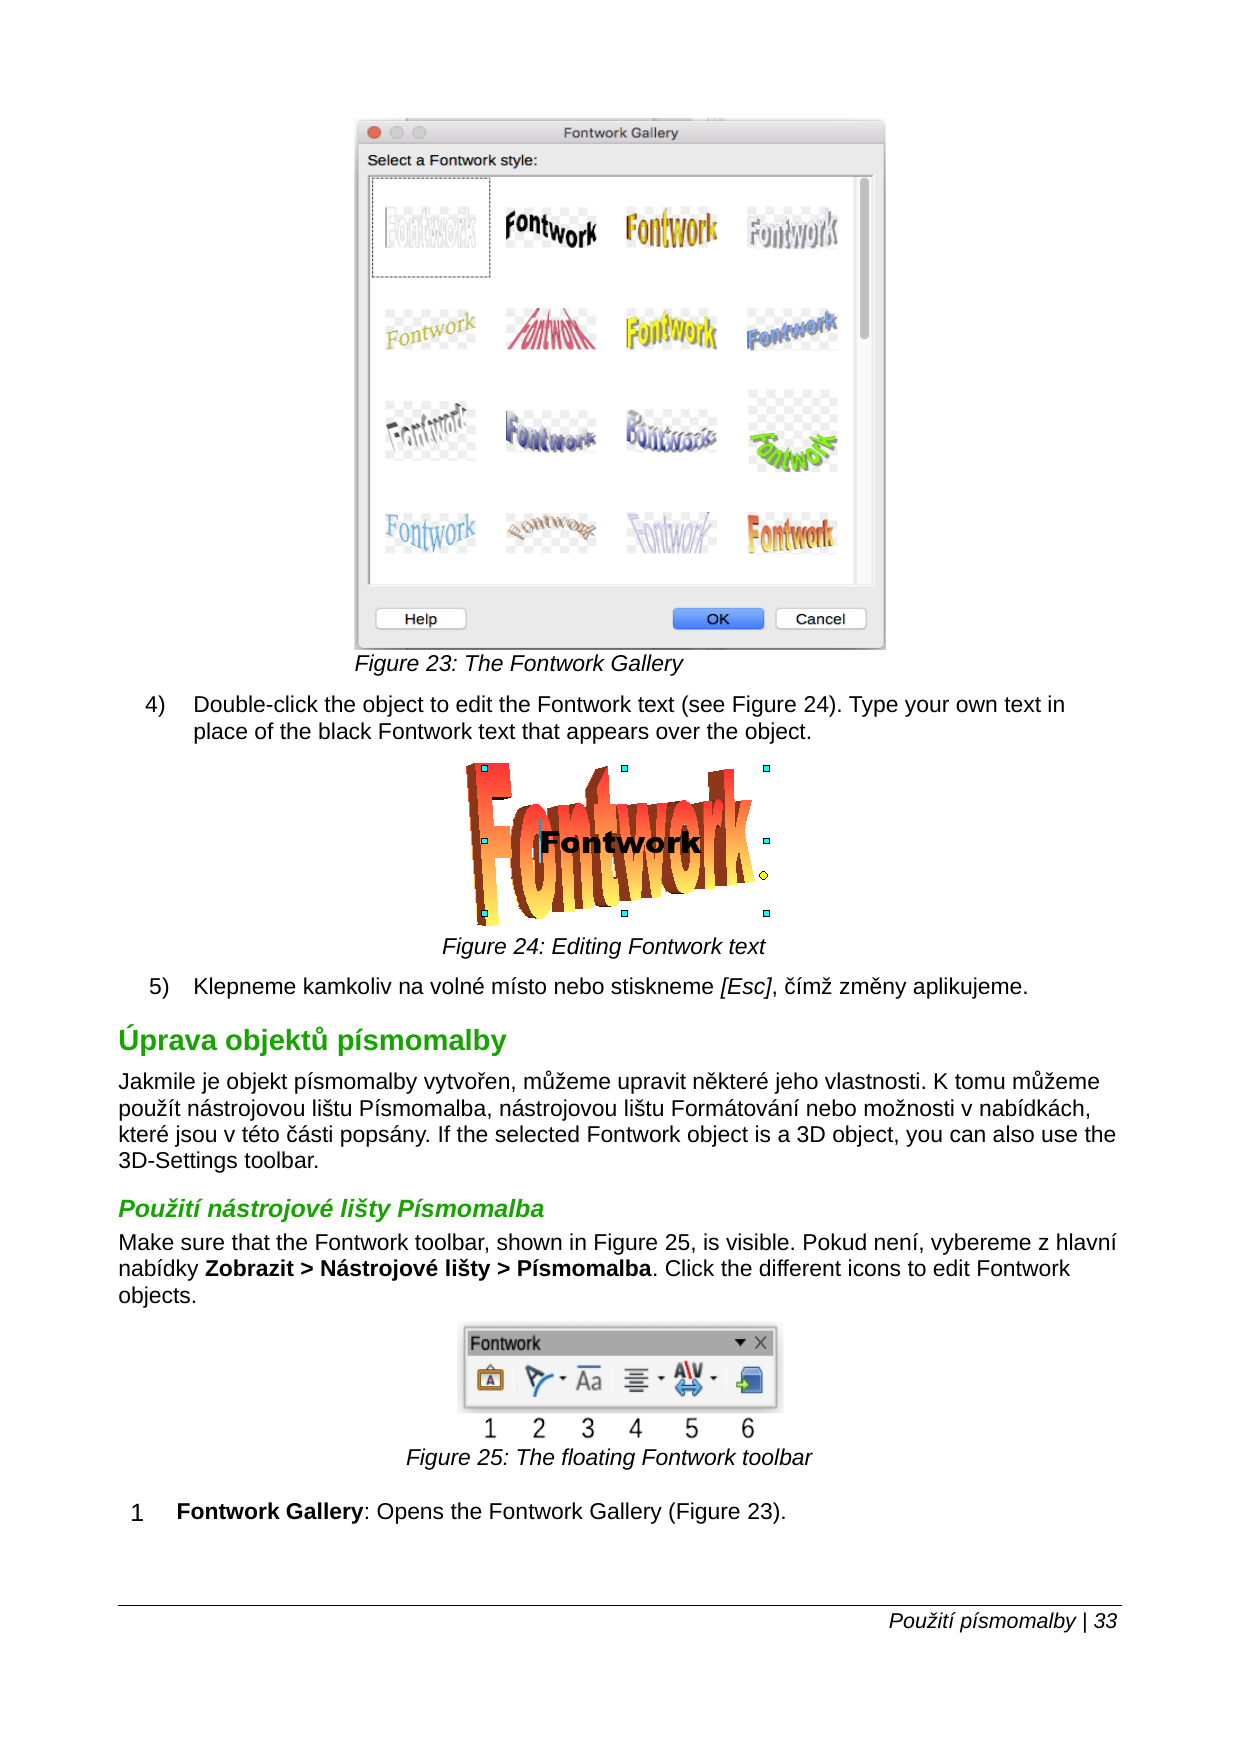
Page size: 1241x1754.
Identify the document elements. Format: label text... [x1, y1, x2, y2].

table_header 1 [118, 1498, 176, 1536]
picture [456, 1320, 784, 1439]
text Figure 24: Editing Fontwork text [442, 756, 798, 959]
text Make sure that the Fontwork toolbar, shown in Figure 25, is visible. Pokud není, vybereme z hlavní nabídky Zobrazit > Nástrojové lišty > Písmomalba. Click the different icons to edit Fontwork objects. [118, 1229, 1122, 1308]
table_header [797, 1498, 1122, 1536]
text Figure 23: The Fontwork Gallery [354, 650, 886, 676]
text Figure 25: The floating Fontwork toolbar [406, 1321, 834, 1471]
text Jakmile je objekt písmomalby vytvořen, můžeme upravit některé jeho vlastnosti. K tomu můžeme použít nástrojovou lištu Písmomalba, nástrojovou lištu Formátování nebo možnosti v nabídkách, které jsou v této části popsány. If the selected Fontwork object is a 3D object, you can also use the 3D-Settings toolbar. [118, 1068, 1122, 1174]
subtitle Použití nástrojové lišty Písmomalba [118, 1194, 1122, 1223]
subtitle Úprava objektů písmomalby [118, 1023, 1122, 1057]
picture [453, 756, 787, 934]
list Klepneme kamkoliv na volné místo nebo stiskneme [Esc], čímž změny aplikujeme. [169, 973, 1122, 999]
table_header Fontwork Gallery: Opens the Fontwork Gallery (Figure 23). [176, 1498, 797, 1536]
picture [354, 118, 886, 650]
list Double-click the object to edit the Fontwork text (see Figure 24). Type your own text in place of the black Fontwork text that appears over the object. [165, 691, 1122, 744]
